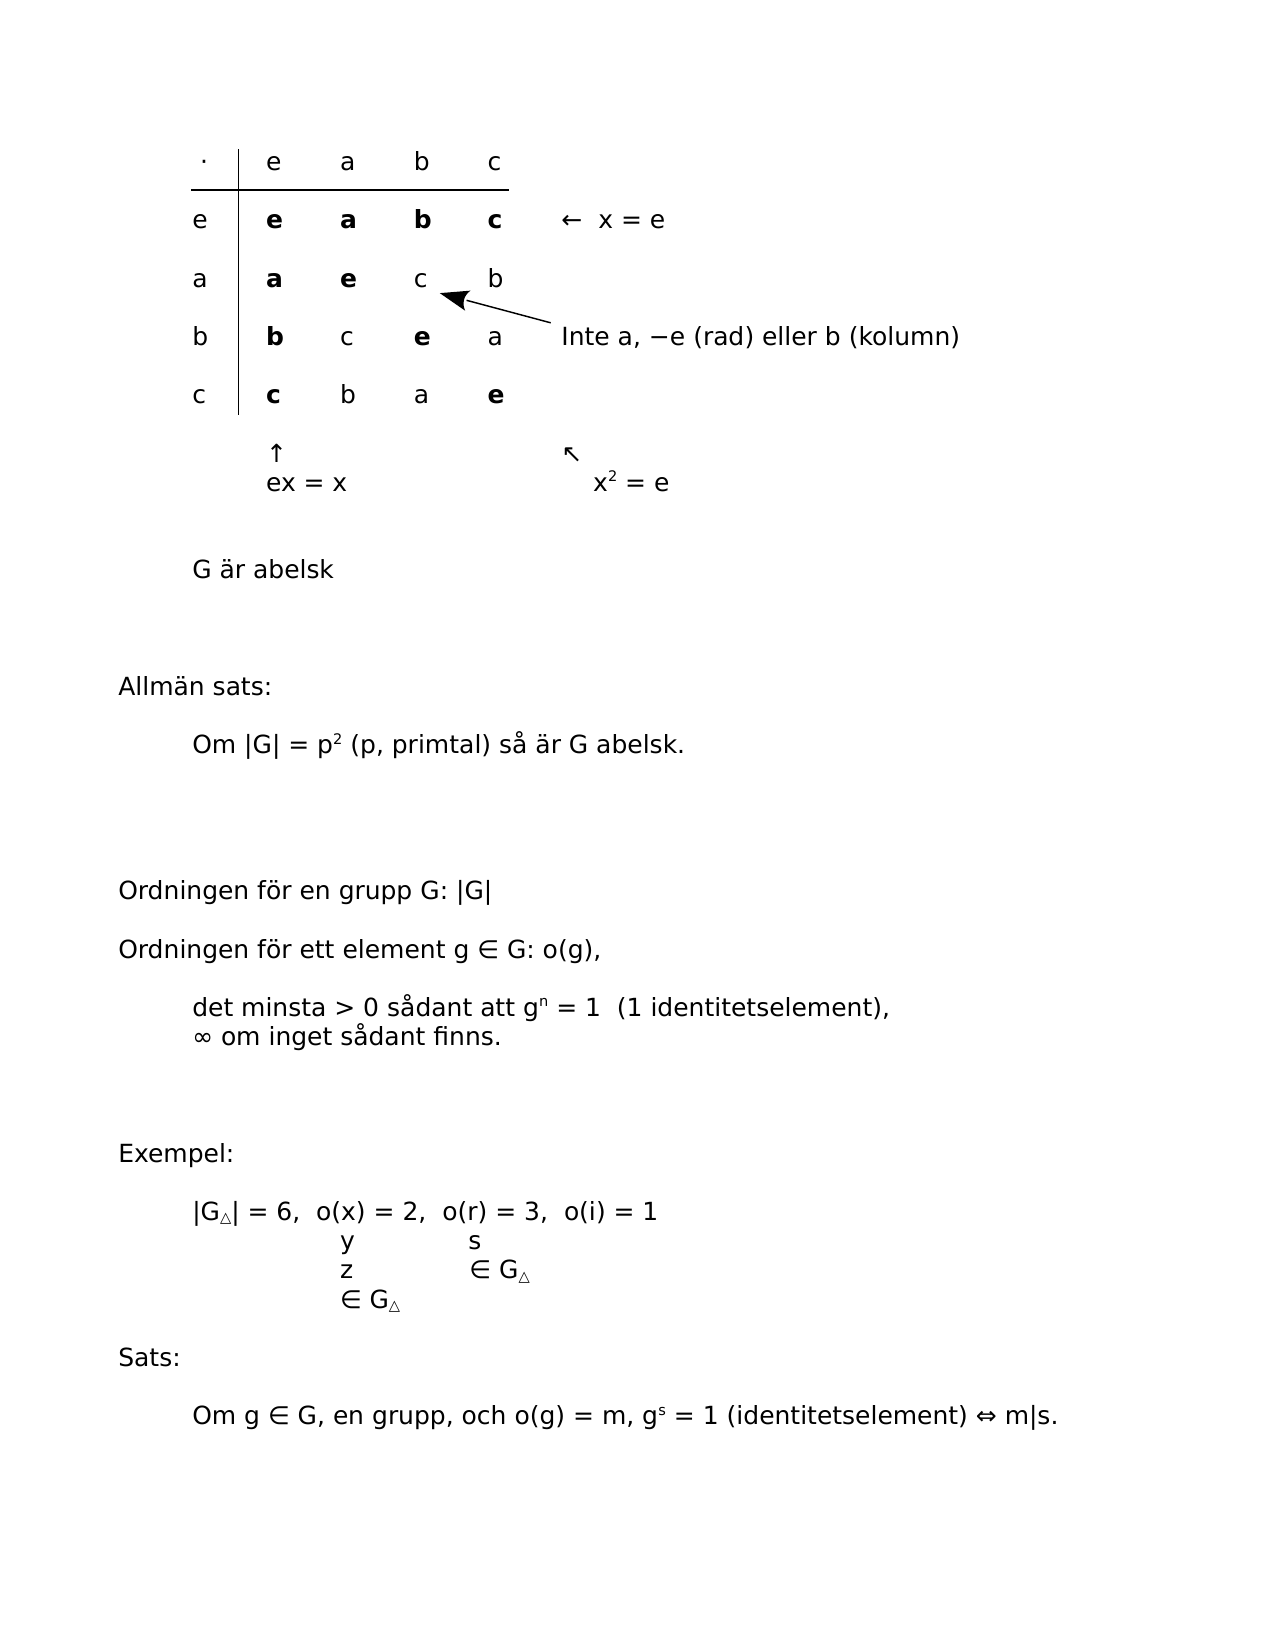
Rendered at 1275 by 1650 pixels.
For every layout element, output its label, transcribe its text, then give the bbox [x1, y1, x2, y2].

text Ordningen för en grupp G: |G| [118, 876, 1157, 906]
text |G△| = 6, o(x) = 2, o(r) = 3, o(i) = 1 [118, 1197, 1157, 1226]
text c [118, 381, 238, 410]
text b [118, 322, 238, 351]
text a [118, 264, 238, 293]
text ∞ om inget sådant finns. [118, 1022, 1157, 1051]
text ex = x x2 = e [118, 468, 1157, 497]
text ∈ G△ [118, 1285, 1157, 1314]
text Om |G| = p2 (p, primtal) så är G abelsk. [118, 731, 1157, 760]
text Exempel: [118, 1139, 1157, 1168]
text det minsta > 0 sådant att gn = 1 (1 identitetselement), [118, 993, 1157, 1022]
text e [118, 206, 238, 235]
text e a b c ← x = e [239, 206, 1157, 235]
text Allmän sats: [118, 672, 1157, 701]
text Ordningen för ett element g ∈ G: o(g), [118, 935, 1157, 964]
text c b a e [239, 381, 1157, 410]
text a e c b [239, 264, 1157, 293]
text G är abelsk [118, 556, 1157, 585]
text Om g ∈ G, en grupp, och o(g) = m, gs = 1 (identitetselement) ⇔ m|s. [118, 1401, 1157, 1431]
text ↑ ↖ [118, 439, 1157, 468]
text y 's [118, 1226, 1157, 1256]
text b c e a Inte a, −e (rad) eller b (kolumn) [239, 322, 1157, 351]
text Sats: [118, 1343, 1157, 1372]
text ⋅ e a b c [118, 147, 1157, 176]
text z ∈ G△ [118, 1256, 1157, 1285]
